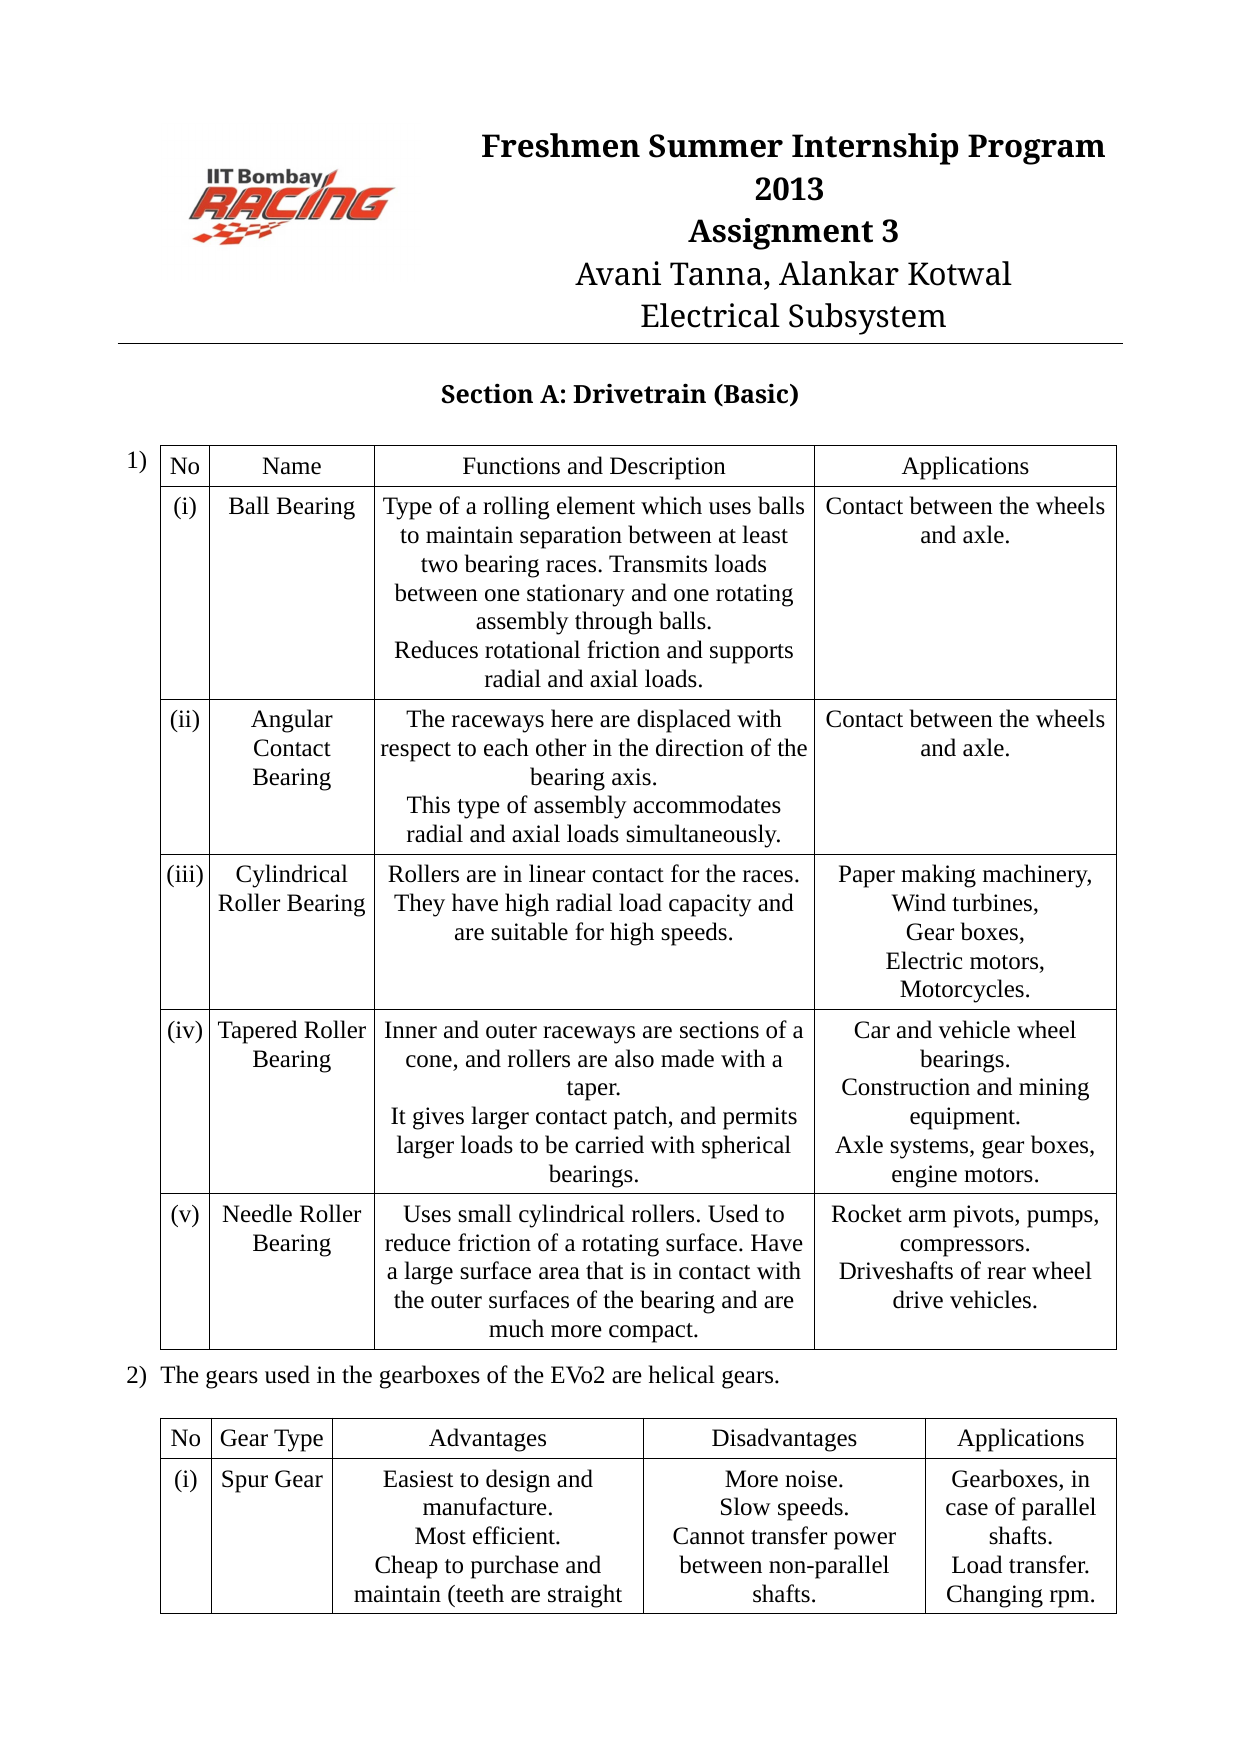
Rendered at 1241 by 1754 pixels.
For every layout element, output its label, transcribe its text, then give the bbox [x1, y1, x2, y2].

table_cell More noise. Slow speeds. Cannot transfer power between non-parallel shafts. [644, 1459, 925, 1613]
table_cell Tapered Roller Bearing [210, 1010, 374, 1193]
table_cell (iv) [161, 1010, 209, 1193]
table_header [118, 118, 464, 343]
table_cell Rocket arm pivots, pumps, compressors. Driveshafts of rear wheel drive vehicles. [815, 1194, 1116, 1348]
table_cell (ii) [161, 700, 209, 854]
table_header 1) [118, 440, 154, 1354]
table_cell Uses small cylindrical rollers. Used to reduce friction of a rotating surface. Have a large surface area that is in contact with the outer surfaces of the bearing and are much more compact. [375, 1194, 814, 1348]
table_header Applications [815, 446, 1116, 486]
table_cell Rollers are in linear contact for the races. They have high radial load capacity and are suitable for high speeds. [375, 855, 814, 1009]
table_header Applications [926, 1419, 1116, 1458]
table_header Advantages [333, 1419, 643, 1458]
table_cell Contact between the wheels and axle. [815, 487, 1116, 698]
table_header Disadvantages [644, 1419, 925, 1458]
table_cell Angular Contact Bearing [210, 700, 374, 854]
table_cell Inner and outer raceways are sections of a cone, and rollers are also made with a taper. It gives larger contact patch, and permits larger loads to be carried with spherical bearings. [375, 1010, 814, 1193]
picture [161, 123, 421, 282]
table_header Gear Type [212, 1419, 332, 1458]
table_header [155, 440, 1122, 1354]
table_cell (i) [161, 1459, 211, 1613]
table_header No [161, 446, 209, 486]
table_cell Easiest to design and manufacture. Most efficient. Cheap to purchase and maintain (teeth are straight [333, 1459, 643, 1613]
table_cell Spur Gear [212, 1459, 332, 1613]
table_cell 2) [118, 1354, 154, 1619]
table_header Name [210, 446, 374, 486]
text Section A: Drivetrain (Basic) [118, 377, 1122, 411]
table_cell Ball Bearing [210, 487, 374, 698]
table_cell The gears used in the gearboxes of the EVo2 are helical gears. [155, 1354, 1122, 1619]
table_cell Cylindrical Roller Bearing [210, 855, 374, 1009]
table_header Functions and Description [375, 446, 814, 486]
table_header No [161, 1419, 211, 1458]
table_cell The raceways here are displaced with respect to each other in the direction of the bearing axis. This type of assembly accommodates radial and axial loads simultaneously. [375, 700, 814, 854]
table_cell Contact between the wheels and axle. [815, 700, 1116, 854]
table_cell Type of a rolling element which uses balls to maintain separation between at least two bearing races. Transmits loads between one stationary and one rotating assembly through balls. Reduces rotational friction and supports radial and axial loads. [375, 487, 814, 698]
table_cell Paper making machinery, Wind turbines, Gear boxes, Electric motors, Motorcycles. [815, 855, 1116, 1009]
table_cell (v) [161, 1194, 209, 1348]
table_cell (i) [161, 487, 209, 698]
table_cell Gearboxes, in case of parallel shafts. Load transfer. Changing rpm. [926, 1459, 1116, 1613]
table_header Freshmen Summer Internship Program 2013 Assignment 3 Avani Tanna, Alankar Kotwal Electrical Subsystem [465, 118, 1123, 343]
table_cell Car and vehicle wheel bearings. Construction and mining equipment. Axle systems, gear boxes, engine motors. [815, 1010, 1116, 1193]
table_cell (iii) [161, 855, 209, 1009]
table_cell Needle Roller Bearing [210, 1194, 374, 1348]
